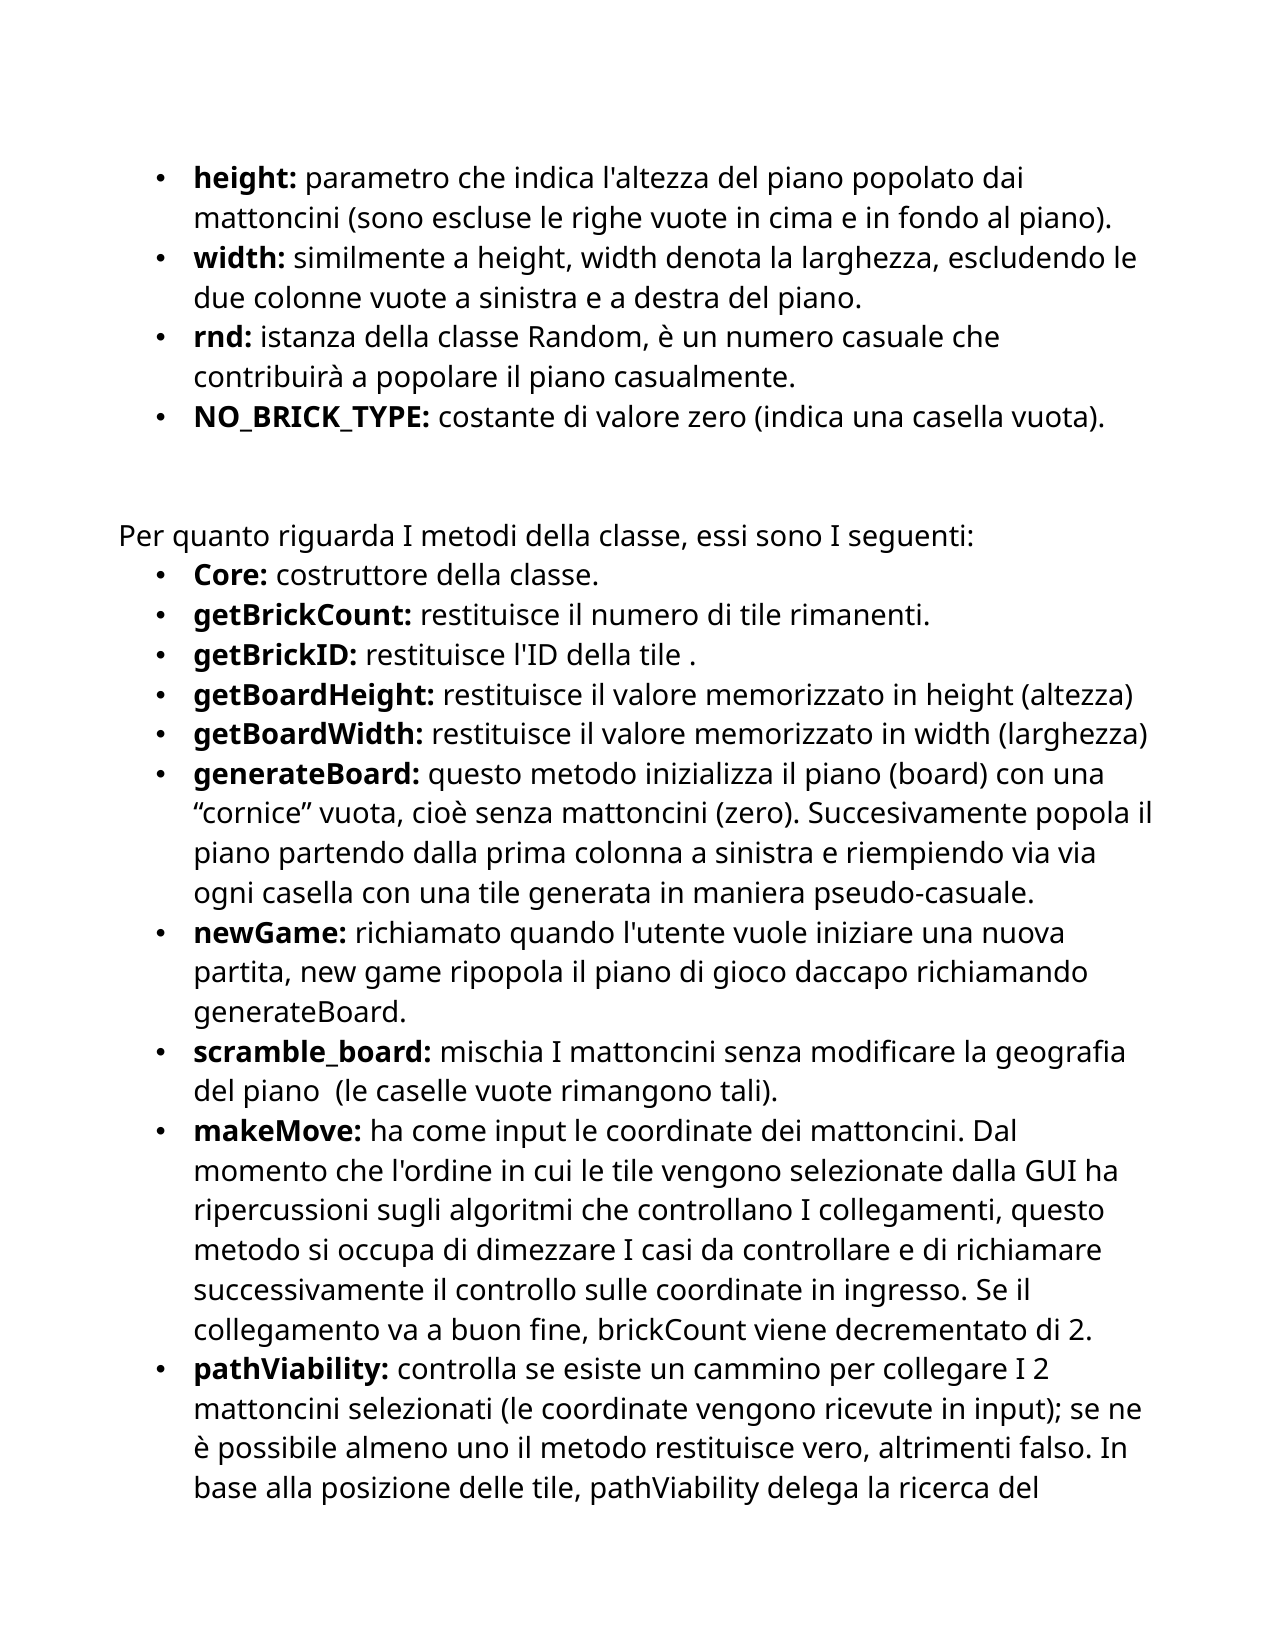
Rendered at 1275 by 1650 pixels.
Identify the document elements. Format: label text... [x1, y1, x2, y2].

text Per quanto riguarda I metodi della classe, essi sono I seguenti: [118, 515, 1157, 555]
list height: parametro che indica l'altezza del piano popolato dai mattoncini (sono escluse le righe vuote in cima e in fondo al piano). [156, 158, 1157, 237]
list getBrickID: restituisce l'ID della tile . [156, 634, 1157, 674]
list generateBoard: questo metodo inizializza il piano (board) con una “cornice” vuota, cioè senza mattoncini (zero). Succesivamente popola il piano partendo dalla prima colonna a sinistra e riempiendo via via ogni casella con una tile generata in maniera pseudo-casuale. [156, 753, 1157, 912]
list pathViability: controlla se esiste un cammino per collegare I 2 mattoncini selezionati (le coordinate vengono ricevute in input); se ne è possibile almeno uno il metodo restituisce vero, altrimenti falso. In base alla posizione delle tile, pathViability delega la ricerca del [156, 1348, 1157, 1507]
list width: similmente a height, width denota la larghezza, escludendo le due colonne vuote a sinistra e a destra del piano. [156, 237, 1157, 317]
list newGame: richiamato quando l'utente vuole iniziare una nuova partita, new game ripopola il piano di gioco daccapo richiamando generateBoard. [156, 912, 1157, 1031]
list NO_BRICK_TYPE: costante di valore zero (indica una casella vuota). [156, 396, 1157, 436]
list getBoardWidth: restituisce il valore memorizzato in width (larghezza) [156, 713, 1157, 753]
list getBrickCount: restituisce il numero di tile rimanenti. [156, 594, 1157, 634]
list scramble_board: mischia I mattoncini senza modificare la geografia del piano (le caselle vuote rimangono tali). [156, 1031, 1157, 1110]
list makeMove: ha come input le coordinate dei mattoncini. Dal momento che l'ordine in cui le tile vengono selezionate dalla GUI ha ripercussioni sugli algoritmi che controllano I collegamenti, questo metodo si occupa di dimezzare I casi da controllare e di richiamare successivamente il controllo sulle coordinate in ingresso. Se il collegamento va a buon fine, brickCount viene decrementato di 2. [156, 1110, 1157, 1348]
list Core: costruttore della classe. [156, 555, 1157, 594]
list rnd: istanza della classe Random, è un numero casuale che contribuirà a popolare il piano casualmente. [156, 317, 1157, 396]
list getBoardHeight: restituisce il valore memorizzato in height (altezza) [156, 674, 1157, 713]
